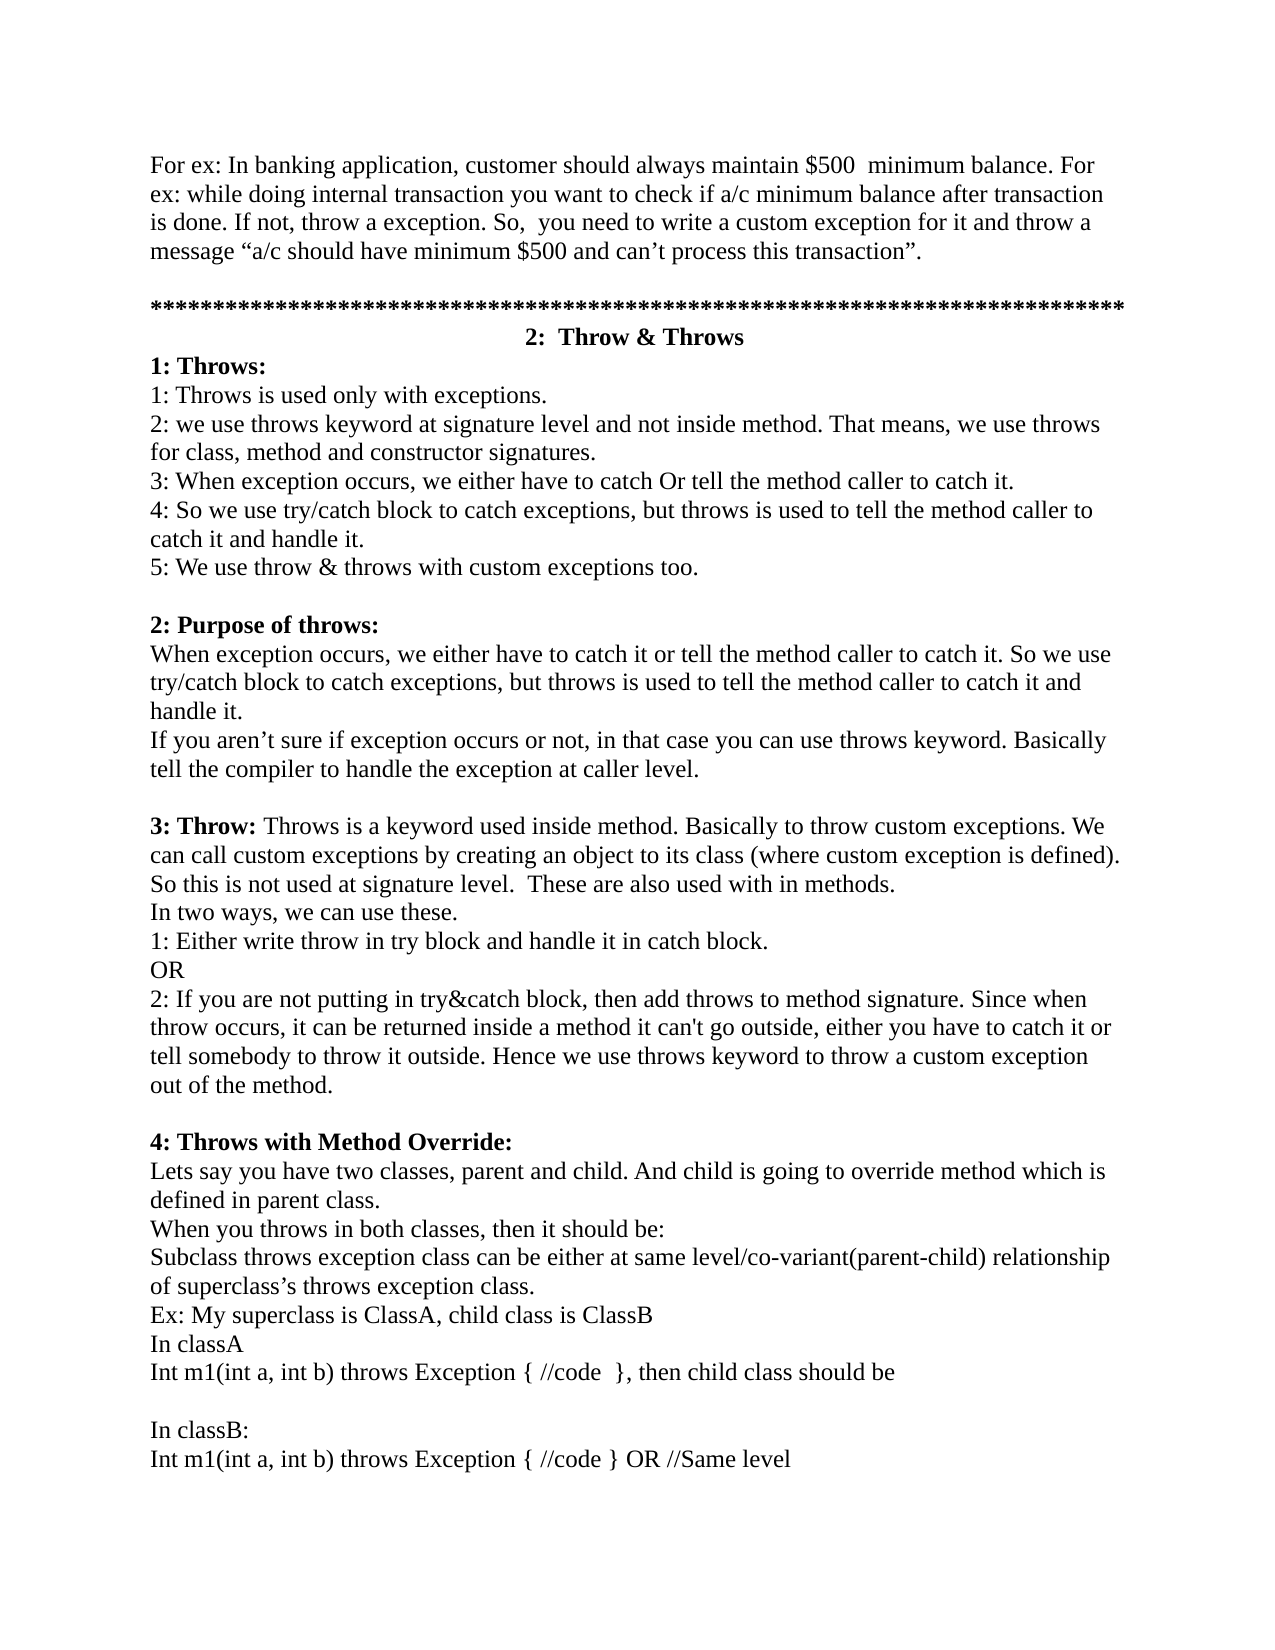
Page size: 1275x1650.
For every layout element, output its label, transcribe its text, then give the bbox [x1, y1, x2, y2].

text For ex: In banking application, customer should always maintain $500 minimum balance. For ex: while doing internal transaction you want to check if a/c minimum balance after transaction is done. If not, throw a exception. So, you need to write a custom exception for it and throw a message “a/c should have minimum $500 and can’t process this transaction”. [150, 150, 1125, 265]
text 1: Either write throw in try block and handle it in catch block. [150, 926, 1125, 955]
text 3: Throw: Throws is a keyword used inside method. Basically to throw custom exceptions. We can call custom exceptions by creating an object to its class (where custom exception is defined). So this is not used at signature level. These are also used with in methods. [150, 811, 1125, 897]
text 3: When exception occurs, we either have to catch Or tell the method caller to catch it. [150, 466, 1125, 495]
text Ex: My superclass is ClassA, child class is ClassB [150, 1300, 1125, 1329]
text 2: we use throws keyword at signature level and not inside method. That means, we use throws for class, method and constructor signatures. [150, 409, 1125, 466]
text OR [150, 955, 1125, 984]
text When exception occurs, we either have to catch it or tell the method caller to catch it. So we use try/catch block to catch exceptions, but throws is used to tell the method caller to catch it and handle it. [150, 639, 1125, 725]
text Int m1(int a, int b) throws Exception { //code } OR //Same level [150, 1444, 1125, 1472]
text 2: If you are not putting in try&catch block, then add throws to method signature. Since when throw occurs, it can be returned inside a method it can't go outside, either you have to catch it or tell somebody to throw it outside. Hence we use throws keyword to throw a custom exception out of the method. [150, 984, 1125, 1099]
text If you aren’t sure if exception occurs or not, in that case you can use throws keyword. Basically tell the compiler to handle the exception at caller level. [150, 725, 1125, 782]
text Int m1(int a, int b) throws Exception { //code }, then child class should be [150, 1357, 1125, 1386]
text 4: Throws with Method Override: [150, 1127, 1125, 1156]
text When you throws in both classes, then it should be: [150, 1214, 1125, 1242]
text Lets say you have two classes, parent and child. And child is going to override method which is defined in parent class. [150, 1156, 1125, 1214]
text 5: We use throw & throws with custom exceptions too. [150, 552, 1125, 581]
text 2: Purpose of throws: [150, 610, 1125, 639]
text 1: Throws: [150, 351, 1125, 380]
text In classA [150, 1329, 1125, 1357]
text 4: So we use try/catch block to catch exceptions, but throws is used to tell the method caller to catch it and handle it. [150, 495, 1125, 552]
text In classB: [150, 1415, 1125, 1444]
text Subclass throws exception class can be either at same level/co-variant(parent-child) relationship of superclass’s throws exception class. [150, 1242, 1125, 1300]
text In two ways, we can use these. [150, 897, 1125, 926]
text ****************************************************************************** 2: Throw & Throws [150, 294, 1125, 351]
text 1: Throws is used only with exceptions. [150, 380, 1125, 409]
